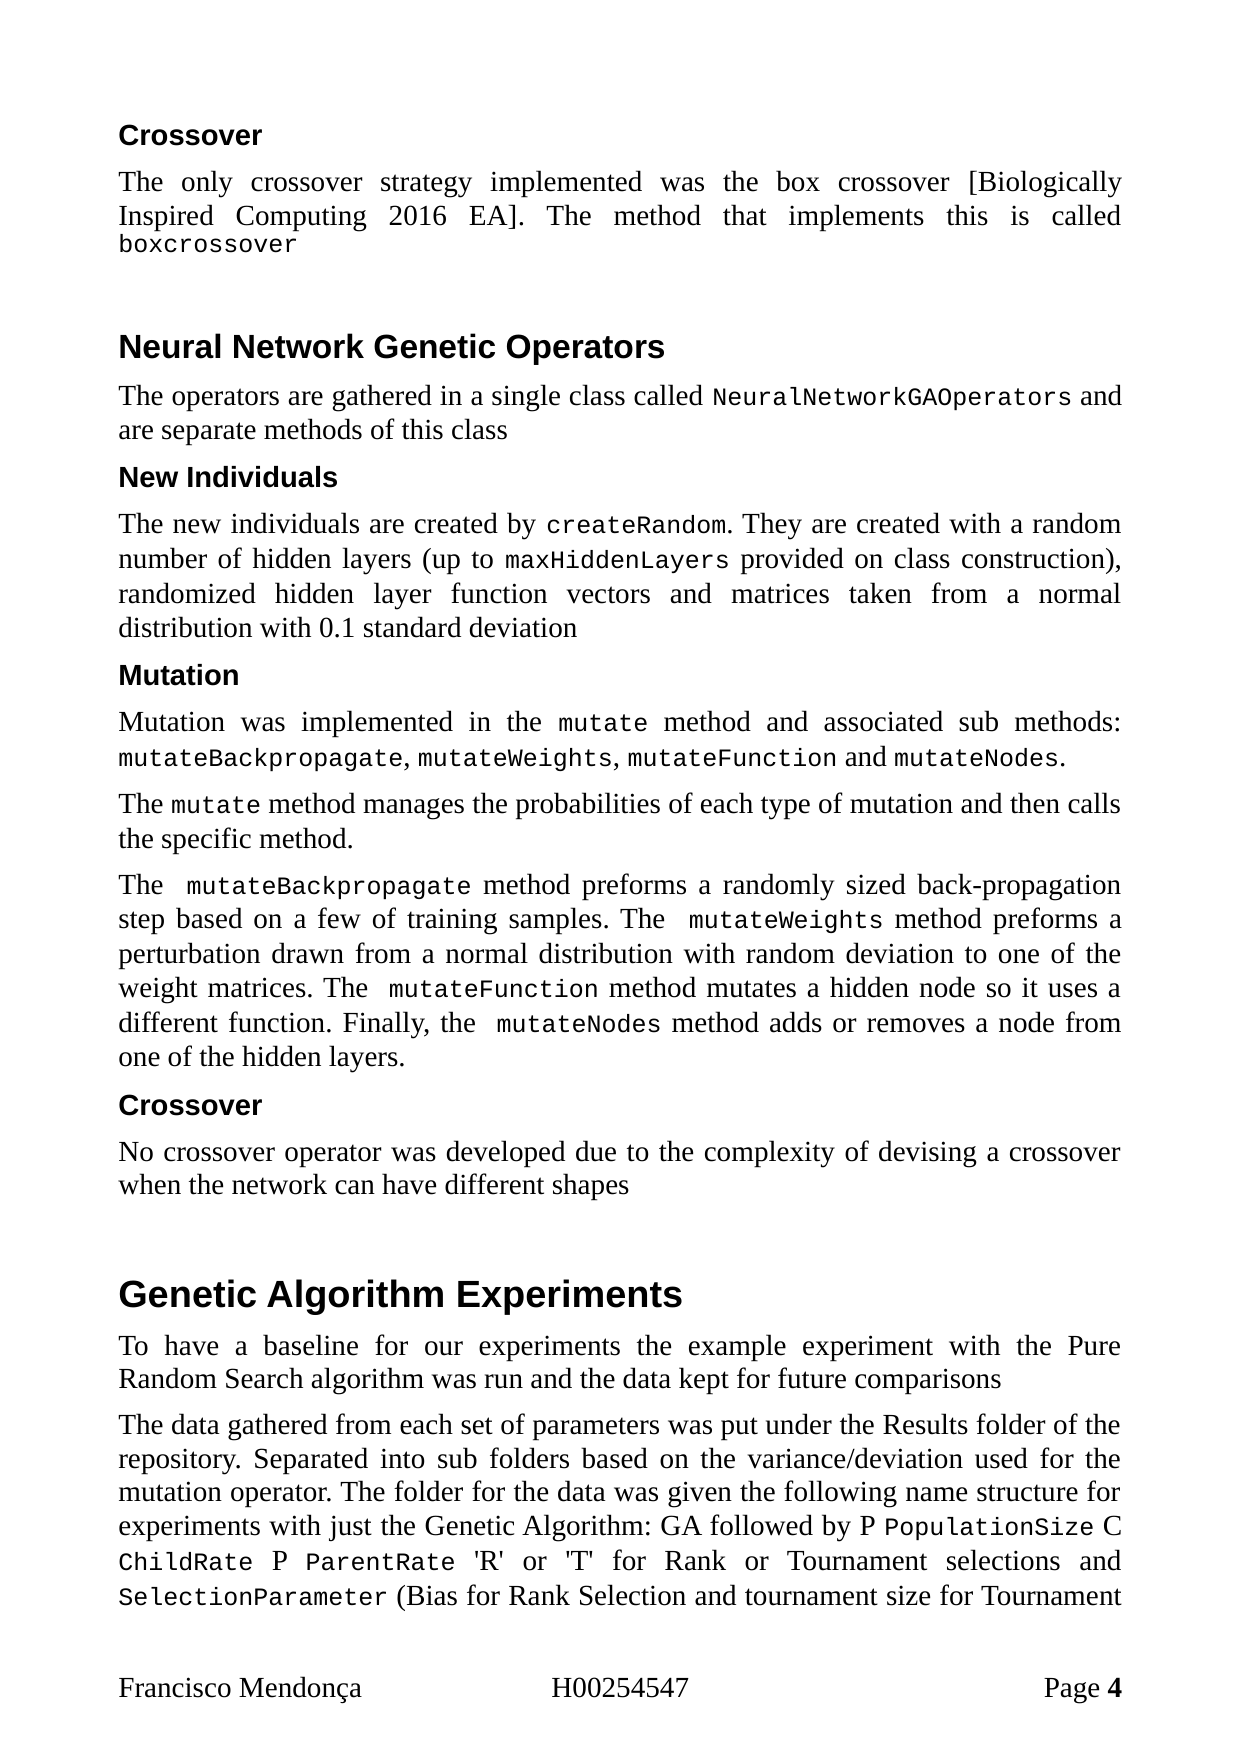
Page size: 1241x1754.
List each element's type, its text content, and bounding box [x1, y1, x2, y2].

text Mutation was implemented in the mutate method and associated sub methods: mutateBackpropagate, mutateWeights, mutateFunction and mutateNodes. [118, 704, 1122, 773]
subtitle New Individuals [118, 461, 1122, 494]
subtitle Mutation [118, 658, 1122, 691]
text The mutate method manages the probabilities of each type of mutation and then calls the specific method. [118, 786, 1122, 854]
text The data gathered from each set of parameters was put under the Results folder of the repository. Separated into sub folders based on the variance/deviation used for the mutation operator. The folder for the data was given the following name structure for experiments with just the Genetic Algorithm: GA followed by P PopulationSize C ChildRate P ParentRate 'R' or 'T' for Rank or Tournament selections and SelectionParameter (Bias for Rank Selection and tournament size for Tournament [118, 1407, 1122, 1612]
text The new individuals are created by createRandom. They are created with a random number of hidden layers (up to maxHiddenLayers provided on class construction), randomized hidden layer function vectors and matrices taken from a normal distribution with 0.1 standard deviation [118, 507, 1122, 643]
text The only crossover strategy implemented was the box crossover [Biologically Inspired Computing 2016 EA]. The method that implements this is called boxcrossover [118, 164, 1122, 259]
subtitle Crossover [118, 118, 1122, 152]
subtitle Genetic Algorithm Experiments [118, 1272, 1122, 1315]
text The operators are gathered in a single class called NeuralNetworkGAOperators and are separate methods of this class [118, 378, 1122, 446]
text To have a baseline for our experiments the example experiment with the Pure Random Search algorithm was run and the data kept for future comparisons [118, 1328, 1122, 1395]
text No crossover operator was developed due to the complexity of devising a crossover when the network can have different shapes [118, 1134, 1122, 1201]
subtitle Crossover [118, 1088, 1122, 1121]
text The mutateBackpropagate method preforms a randomly sized back-propagation step based on a few of training samples. The mutateWeights method preforms a perturbation drawn from a normal distribution with random deviation to one of the weight matrices. The mutateFunction method mutates a hidden node so it uses a different function. Finally, the mutateNodes method adds or removes a node from one of the hidden layers. [118, 867, 1122, 1073]
subtitle Neural Network Genetic Operators [118, 326, 1122, 365]
